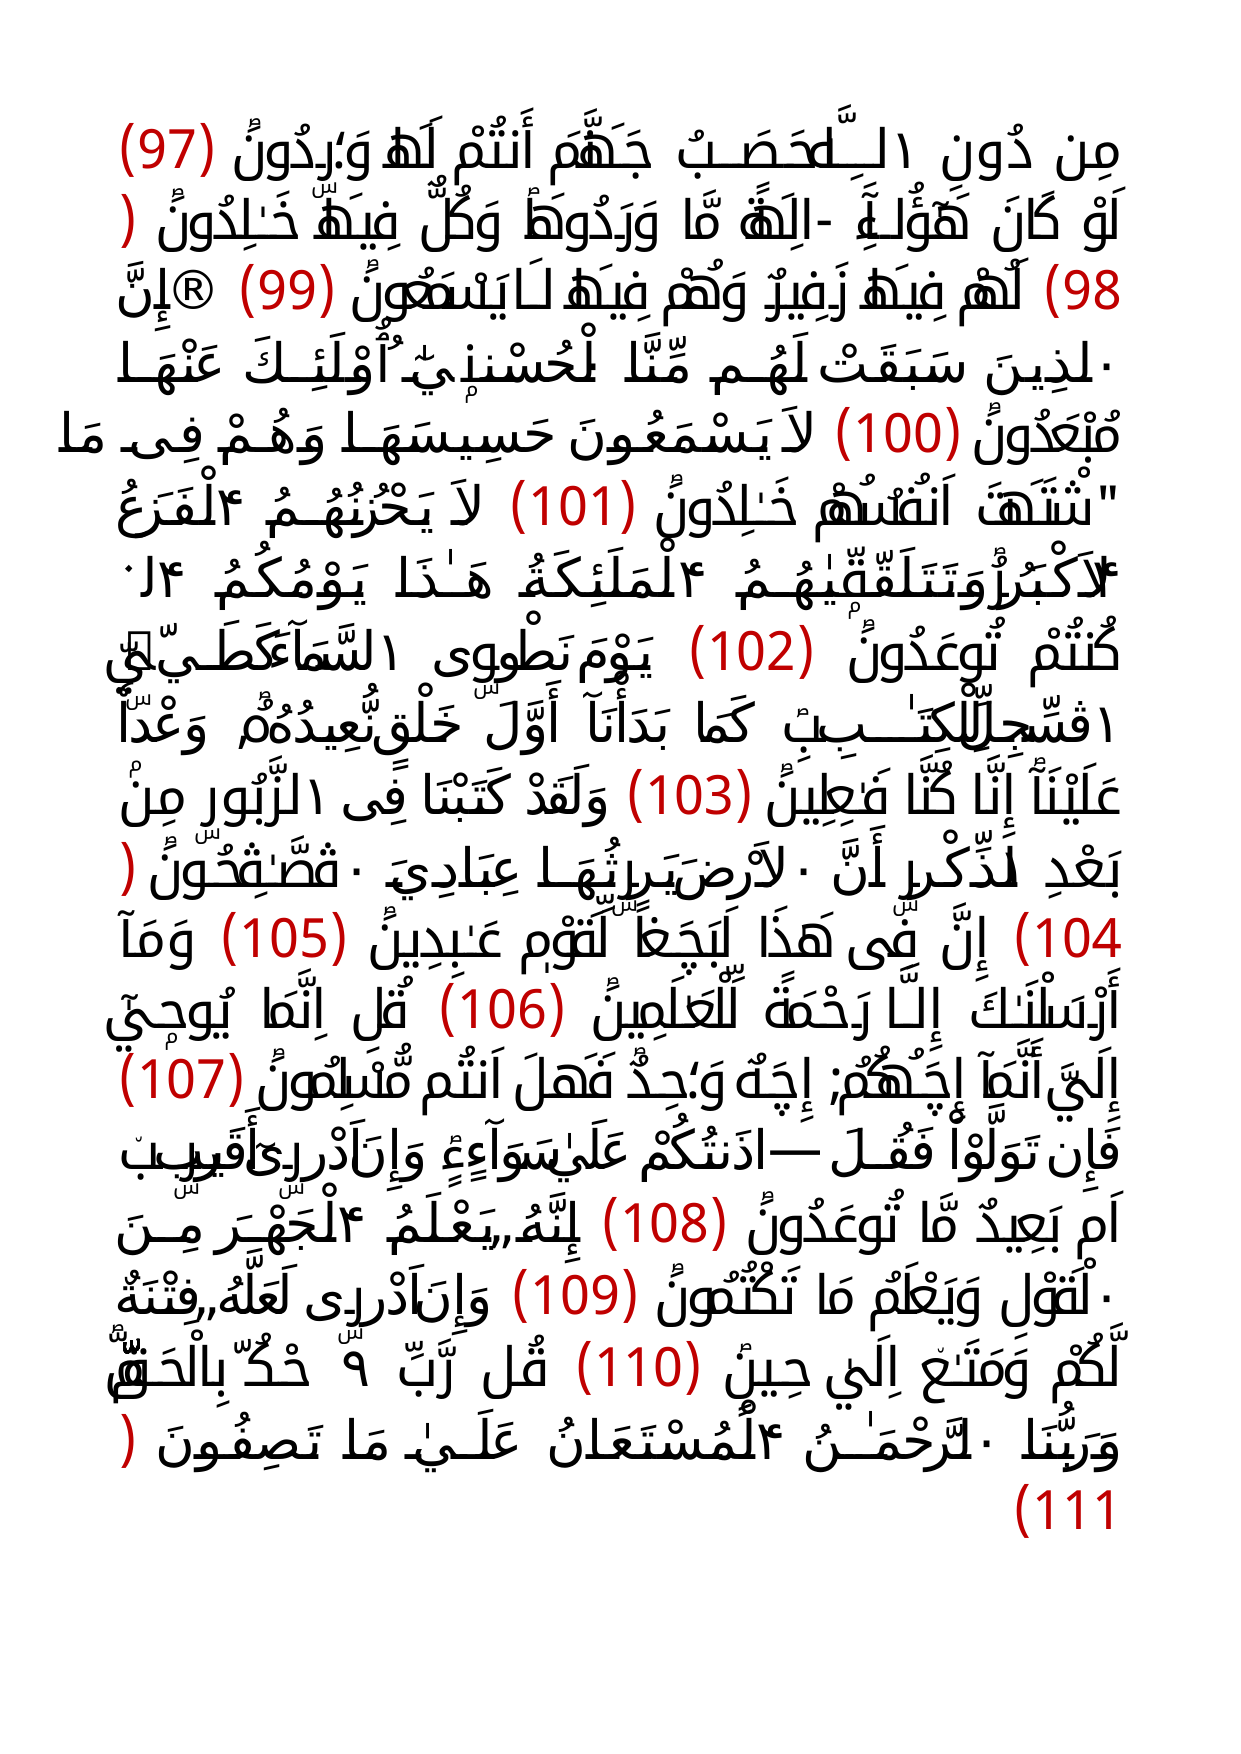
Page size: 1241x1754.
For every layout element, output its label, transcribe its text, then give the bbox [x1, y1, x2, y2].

text ¤ بِسْمِ ۱للَّهِ ۱لرَّحْمَـٰنِ ۱لرَّحِيمِ "قْتَرَبَ لِلنَّاسسسِ حِسَابُهُمْ وَهُمْ فِى غَفْلَةٍ مُّعْرۣضُونَؐ (1) مَا يَاتِيهِم مِّــن ذِكْرٍ مِّن رَّبِّهِم مُّحْدَثٖ اِلاَّ "سْتَمَعُوهُ وَهُمْ يَلْعَبُونَ (2) چَهِيَةً قُلُوبُهُمْؐ وَأَسَرُّواْ ۴ڤنَّجْوَي ۰لذِيــنَ ظَلَمُواْ هَــلْ هَـٰذَآ إِلاَّ بَشَرٌ مِّثْلُكُمُؐ; أَفَتَاتُونَ ۰ڤسِّحْرَ وَأَنتُمْ تُبْصِرُونَؐ (3) قُل رَّبِّى يَعْلَمُ ۴لْقَوْلَ فِى ۱لسَّمَآءِ وَالاَرْضِؐ وَهُوَ ۰لسَّمِيعُ ۴لْعَلِيمُؐ (4) بَلْ قَالُوٓاْ أَضْغَـٰــثُ أَحْچَمٙ بَلِ 'فْتَرۭيٰهُ بَلْ هُوَ شَاعِرٌؐ فَلْيَاتِنَا بِـَٔايَةٍ كَمَآ ٱُرْسِــلَ ۰لاَوَّلُونَؐ (5) مَآ ءَامَنَتْ قَبْلَهُم مِّن قَرْيَةٖ اَهْلَكْنَـٰهَآؐ أَفَهُمْ يُومِنُونَؐ (6) وَمَآ أَرْسَلْنَا قَبْلَكَ إِلاَّ رۣجَالًا يُوحۭيٰٓ إِلَيْهِمْ فَسْـَٔلُوٓاْ أَهْلَ ۰لذِّكْرۣ إِن كُنتُمْ لاَ تَعْلَمُونَؐ (7) وَمَا جَعَلْنَـٰهُمْ جَسَداً لاَّ يَاكُلُونَ ۰لطَّعَامَؐ وَمَا كَانُواْ خَـٰلِدِينَؐ (8) ثُمَّ صَدَقْنَـٰهُمُ ۴لْوَعْدَ فَأَنجَيْنَـٰهُمْ وَمَــن نَّشَآءُ وَأَهْلَكْنَا ۰لْمُسْرۣفِينَؐ (9) لَقَدَ اَنزَلْنَآ إِلَيْكُمْ كِتَـٰباً فِيهِ ذِكْرُكُمُؐ; أَفَلاَ تَعْقِلُونَؐ (10) وَكَمْ قَصَمْنَا مِن قَرْيَةٍ كَانَت ظَّالِمَةً وَأَنشَأْنَا بَعْدَهَا قَوْماٗ —اخَرۣينَؐ (11) فَلَمَّآ أَحَسُّواْ بَأْسَنَآ إِذَا هُم مِّنْهَا يَرْكُضُونَؐ (12) لاَ تَرْكُضُواْ وَارْجِعُوٓاْ إِلَــيٰ مَآ ٱُتْرۣفْتُمْ فِيهِ وَمَسَـٰكِنِكُمْ لَعَلَّكُمْ تُسْـَٔلُونَؐ (13) قَالُواْ يَـٰوَيْلَنَآ إِنَّا كُنَّا ظَـٰلِمِينَؐ (14) ® فَمَا زَالَت تِّلْكَ دَعْوۭيٰهُمْ حَتَّيٰ جَعَلْنَـٰهُمْ حَصِيداٗ خَـٰمِدِينَؐ (15) وَمَا خَلَقْنَا ۰لسَّمَآءَ وَالاَرْضَ وَمَا بَيْنَهُمَا چَعِبِينَؐ (16) لَوَ اَرَدْنَآ أَن نَّتَّخِذَ لَهْواً لاَّتَّخَذْنَـٰهُ مِــن لَّدُنَّآؐ إِن كُنَّا فَـٰعِلِينَؐ (17) بَلْ نَقْذِفُ بِالْحَقِّ عَلَي ۰لْبَـٰطِلِ فَيَدْمَغُهُ„ فَإِذَا هُوَ زَاهِقٌؐ وَلَكُمُ ۴لْوَيْـلُ مِمَّا تَصِفُونَؐ (18) وَلَهُ„ مَـن فِى ۱لسَّمَـٰوَ؛تِ وَالاَرْضِؐ وَمَنْ عِندَهُ„ لاَ يَسْتَكْبِرُونَ عَنْ عِبَادَتِهِ” وَلاَ يَسْتَحْسِرُونَؐ (19) يُسَبِّحُونَ ۰ليْلَ وَالنَّهَارَ لاَ يَفْتُرُونَؐ (20) أَمِ 'تَّخَذُوٓاْ ءَالِهَةً مِّــنَ ۰لاَرْضضضِ هُمْ يُنشِرُونَؐ (21) لَوْ كَانَ فِيهِمَآ ءَالِهَة٘ اِلاَّ ۰للَّهُ لَفَسَدَتَاؐ فَسُبْحَـٰــنَ ۰للَّهِ رَبِّ ۱لْعَرْشِ عَمَّا يَصِفُونَؐ (22) لاَ يُسْـَٔــلُ عَمَّا يَفْعَلُؐ وَهُمْ يُسْـَٔلُونَؐ (23) أَمِ 'تَّخَذُواْ مِن دُونِهِ“ ءَالِهَةًؐ قُــلْ هَاتُواْ بُرْهَـٰنَكُمْؐ هَـٰذَا ذِكْرُ مَن مَّعِى وَذِكْرُ مَن قَبْلِىؐ بَــلَ اَكْثَرُهُمْ لاَ يَعْلَمُونَ ۰لْحَقَّ فَهُم مُّعْرۣضُونَؐ (24) وَمَآ أَرْسَلْنَا مِــن قَبْلِــكَ مِن رَّسُولٖ اِلاَّ يُوحۭيٰٓ إِلَيْهِ أَنَّهُ„ لآَ إِچَهَ إِلٓاَّ أَنَا فَاعْبُدُونِؐ (25) وَقَالُواْ èتَّخَذَ ۰لرَّحْمَـٰنُ وَلَداًؐ سُبْحَـٰنَهُؐ, بَلْ عِبَادٌ مُّكْرَمُونَؐ (26) لاَ يَسْبِقُونَهُ„ بِالْقَوْلِ وَهُم بِأَمْرۣهِ” يَعْمَلُونَؐ (27) يَعْلَمُ مَا بَيْنَ أَيْدِيهِمْ وَمَا خَلْفَهُمْؐ وَلاَ يَشْفَعُونَ إِلاَّ لِمَنِ 'رْتَضۭيٰ وَهُم مِّــنْ خَشْيَتِهِ” مُشْفِقُونَؐ (28) وَمَنْ يَّقُلْ مِنْهُمُ; إِنِّـيَ إِچَهٌ مِّن دُونِهِ” فَذَ؛لِــكَ نَجْزۣيهِ جَهَنَّمَؐ كَذَ؛لِــكَ نَجْزۣى ۱لظَّـٰلِمِينَؐ (29) © أَوَلَمْ يَرَ ۰لذِيــنَ كَفَرُوٓاْ أَنَّ ۰لسَّمَـٰوَ؛تِ وَالاَرْضضضَ كَانَتَا رَتْقاً فَفَتَقْنَـٰهُمَاؐ وَجَعَلْنَا مِــنَ ۰لْمَآءِ كُلَّ شَيْءٖ حَي؉ّؐ اَفَلاَ يُومِنُونَؐ (30) وَجَعَلْنَا فِى ۱لاَرْضِ رَوَ؛سِيَ أَن تَمِيدَ بِهِمْؐ وَجَعَلْنَا فِيهَا فِجَاجاً سُبُلًا لَّعَلَّهُمْ يَهْتَدُونَؐ (31) وَجَعَلْنَا ۰لسَّمَآءَ سَقْفاً مَّحْفُوظاًؐ وَهُمْ عَــنَ —ايَـٰتِهَا مُعْرۣضُونَؐ (32) وَهُوَ ۰ﻟ﮲ خَلَقَ ۰ليْلَ وَالنَّهَارَ وَالشَّمْسَ وَالْقَمَرَؐ كُلٌّ فِى فَلَكٍ يَسْبَحُونَؐ (33) وَمَا جَعَلْنَا لِبَشَرٍ مِّــن قَبْلِــكَ ۰لْخُلْدَؐ أَفَإِيْن مِّــتَّ فَهُمُ ۴لْخَـٰلِدُونَؐ (34) كُلُّ نَفْــسٍ ذَآئِقَةُ ۴لْمَوْتِؐ وَنَبْلُوكُم بِالشَّرّۣ وَالْخَيْرۣ فِتْنَةًؐ وَإِلَيْنَا تُرْجَعُونَؐ (35) وَإِذَا رۭءۭاكَ ۰لذِيــنَ كَفَرُوٓاْ إِنْ يَّتَّخِذُونَــكَ إِلاَّ هُزُؤاٗؐ اَهَـٰذَا ۰ﻟ﮲ يَذْكُرُ ءَالِهَتَكُمْ وَهُم بِذِكْرۣ ۱لرَّحْمَـٰــنۣ هُمْ كَـٰفِرُونَؐ (36) خُلِقَ ۰لِانسَـٰنُ مِنْ عَجَــلٍؐ سَٱُوْرۣيكُمُ; ءَايَـٰتِى فَلاَ تَسْتَعْجِلُونِؐ (37) وَيَقُولُونَ مَتۭــيٰ هَـٰذَا ۰لْوَعْدُ إِن كُنتُمْ صَـٰدِقِينَؐ (38) لَوْ يَعْلَمُ ۴لذِيــنَ كَفَرُواْ حِيــنَ لاَ يَكُفُّونَ عَنْ وُّجُوهِهِمُ ۴لنَّارَ وَلاَ عَــن ظُهُورۣهِمْ وَلاَ هُمْ يُنصَرُونَؐ (39) بَـلْ تَاتِيهِم بَغْتَةً فَتَبْهَتُهُمْ فَلاَ يَسْتَطِيعُونَ رَدَّهَا وَلاَ هُمْ يُنظَرُونَؐ (40) وَلَقَدُ ۶سْتُهْزۣىَٔ بِرُسُلٍ مِّن قَبْلِكَ فَحَاقَ بِالذِيــنَ سَخِرُواْ مِنْهُم مَّا كَانُواْ بِهِ” يَسْتَهْزۣءُونَؐ (41) ® قُلْ مَنْ يَّكْلَؤُكُم بِاليْلِ وَالنَّهۭارۣ مِنَ ۰لرَّحْمَـٰنِؐ بَـلْ هُمْ عَن ذِكْرۣ رَبِّهِم مُّعْرۣضُونَؐ (42) أَمْ لَهُمُ; ءَالِهَةٌ تَمْنَعُهُم مِّن دُونِنَاؐ لاَ يَسْتَطِيعُونَ نَصْرَ أَنفُسِهِمْ وَلاَ هُم مِّنَّا يُصْحَبُونَؐ (43) بَلْ مَتَّعْنَا هَـٰٓؤُلآَءِ وَءَابَآءَهُمْ حَتَّيٰ طَالَ عَلَيْهِمُ ۴لْعُمُرُؐ أَفَلاَ يَرَوْنَ أَنَّا نَاتِى ۱لاَرْضضضَ نَنقُصُهَا مِنَ اَطْرَافِهَآؐ أَفَهُمُ ۴لْغَـٰلِبُونَؐ (44) قُـلِ اِنَّمَآ ٱُنذِرُكُم بِالْوَحْيِؐ وَلاَ يَسْمَعُ ۴لصُّمُّ ۴لدُّعَآءَ اۭذَا مَا يُنذَرُونَؐ (45) وَلَئِن مَّسَّتْهُمْ نَفْحَةٌ مِّــنْ عَذَابِ رَبِّــكَ لَيَقُولُنَّ يَـٰوَيْلَنَآ إِنَّا كُنَّا ظَـٰلِمِينَؐ (46) وَنَضَعُ ۴لْمَوَ؛زۣينَ ۰لْقِسْطَ لِيَوْمِ ۱لْقِيَـٰمَةِ فَلاَ تُظْلَمُ نَفْسٌ شَيْـٔاًؐ وَإِن كَانَ مِثْقَالُ حَبَّةٍ مِّنْ خَرْدَلٖ اَتَيْنَا بِهَا وَكَفۭيٰ بِنَا حَـٰسِبِينَؐ (47) وَلَقَدَ —اتَيْنَا مُوسۭيٰ وَهَـٰرُونَ ۰لْفُرْقَانَ وَضِيَآءً وَذِكْراً لِّلْمُتَّقِينَ (48) ۰لذِينَ يَخْشَوْنَ رَبَّهُم بِالْغَيْبِ وَهُم مِّــنَ ۰لسَّاعَةِ مُشْفِقُونَؐ (49) وَهَـٰذَا ذِكْرٌ مُّبَـٰرَككك٘ اَنزَلْنَـٰهُؐ أَفَأَنتُمْ لَهُ„ مُنكِرُونَؐ (50) ¥ وَلَقَدَ —اتَيْنَآ إِبْرَ؛هِيمَ رُشْدَهُ„ مِن قَبْلُ وَكُنَّا بِهِ” عَـٰلِمِينَؐ (51) إِذْ قَالَ لَأِبِيهِ وَقَوْمِهِ” مَا هَـٰذِهِ ۱لتَّمَاثِيلُ ۴لتِىٓ أَنتُمْ لَهَا عَـٰكِفُونَؐ (52) قَالُواْ وَجَدْنَآ ءَابَآءَنَا لَهَا عَـٰبِدِينَؐ (53) قَالَ لَقَدْ كُنتُمُ; أَنتُمْ وَءَابَآؤُكُمْ فِى ضَچَـلٍ مُّبِينٍؐ (54) قَالُوٓاْ أَجِيؔتَنَا بِالْحَقِّ أَمَ اَنتَ مِــنَ ۰لچَّـعِبِينَؐ (55) قَالَ بَل رَّبُّكُمْ رَبُّ ۴لسَّمَـٰوَ؛تِ وَالاَرْضِ ۱ﻟ﮲ فَطَرَهُنَّؐ وَأَنَا عَلَــيٰ ذَ؛لِكُم مِّنَ ۰لشَّـٰهِدِينَؐ (56) وَتَاللَّهِ لَأَكِيدَنَّ أَصْنَـٰمَكُم بَعْدَ أَن تُوَلُّواْ مُدْبِـرۣينَؐ (57) فَجَعَلَهُمْ جُذَ؛ذاٗ اِلاَّ كَبِيراً لَّهُمْ لَعَلَّهُمُ; إِلَيْهِ يَرْجِعُونَؐ (58) قَالُواْ مَـن فَعَلَ هَـٰذَا بِـَٔالِهَتِنَآ إِنَّهُ„ لَمِــنَ ۰لظَّـٰلِمِينَؐ (59) قَالُواْ سَمِعْنَا فَتيً يَذْكُرُهُمْ يُقَالُ لَهُ; إِبْرَ؛هِيمُؐ (60) قَالُواْ فَاتُواْ بِهِ” عَلَــيٰٓ أَعْيُـنِ ۱لنَّاسسسِ لَعَلَّهُمْ يَشْهَدُونَؐ (61) قَالُوٓاْ ءَآنــتَ فَعَلْــتَ هَـٰذَا بِـَٔالِهَتِنَا يَـٰٓإِبْرَ؛هِيمُؐ (62) قَالَ بَلْ فَعَلَهُ„ كَبِيرُهُمْ هَـٰذَا فَسْـَٔلُوهُمُ; إِن كَانُواْ يَنطِقُونَؐ (63) فَرَجَعُوٓاْ إِلَــيٰٓ أَنفُسِهِمْ فَقَالُوٓاْ إِنَّكُمُ; أَنتُمُ ۴لظَّـٰلِمُونَؐ (64) ثُمَّ نُكِسُواْ عَلَيٰ رُءُوسِهِمْؐ لَقَدْ عَلِمْتَ مَا هَـٰٓؤُلآَءِ يَنطِقُونَؐ (65) قَالَ أَفَتَعْبُدُونَ مِن دُونِ ۱للَّهِ مَا لاَ يَنفَعُكُمْ شَيْـٔاً وَلاَ يَضُرُّكُمُؐ; ٱُفٍّ لَّكُمْ وَلِمَا تَعْبُدُونَ مِن دُونِ ۱للَّهِؐ أَفَلاَ تَعْقِلُونَؐ (66) قَالُواْ حَرّۣقُوهُ وَانصُرُوٓاْ ءَالِهَتَكُمُ; إِن كُنتُمْ فَـٰعِلِينَؐ (67) قُلْنَا يَـٰنَارُ كُونِى بَرْداً وَسَچَماٗ عَلَيٰٓ إِبْرَ؛هِيمَؐ (68) وَأَرَادُواْ بِهِ” كَيْداً فَجَعَلْنَـٰهُمُ ۴لاَخْسَرۣينَؐ (69) وَنَجَّيْنَـٰهُ وَلُوطاٗ اِلَــي ۰لاَرْضِ ۱لتِى بَـٰرَكْنَا فِيهَا لِلْعَـٰلَمِينَؐ (70) وَوَهَبْنَا لَهُ; إِسْحَـٰقَؐ وَيَعْقُوبَ نَافِلَةًؐ وَكُلًاّ جَعَلْنَا صَـٰڤِحِينَؐ (71) ® وَجَعَلْنَـٰهُمُ; أَئمَّةً يَهْدُونَ بِأَمْرۣنَاؐ وَأَوْحَيْنَآ إِلَيْهِمْ فِعْــلَ ۰لْخَيْرَ؛تِ وَإِقَامَ ۰لصَّلَوٰةِ وَإِيتَآءَ ۰لزَّكَوٰةِؐ وَكَانُواْ لَنَا عَـٰبِدِينَؐ (72) وَلُوطاٗ —اتَيْنَـٰهُ حُكْماً وَعِلْماًؐ وَنَجَّيْنَـٰهُ مِــنَ ۰لْقَرْيَةِ ۱لتِى كَانَت تَّعْمَــلُ ۴لْخَبَـٰٓئِثَؐ إِنَّهُمْ كَانُواْ قَوْمَ سَوْءٍ فَـٰسِقِينَؐ (73) وَأَدْخَلْنَـٰهُ فِى رَحْمَتِنَآؐ إِنَّهُ„ مِــنَ ۰ڤصَّـٰڤِحِينَؐ (74) وَنُوحاٗ اِذْ نَادۭيٰ مِن قَبْلُ فَاسْتَجَبْنَا لَهُ„ فَنَجَّيْنَـٰهُ وَأَهْلَهُ„ مِــنَ ۰لْكَرْبِ ۱لْعَظِيمِؐ (75) وَنَصَرْنَـٰهُ مِنَ ۰لْقَوْمِ ۱لذِيــنَ كَذَّبُواْ بِـَٔايَـٰتِنَآؐ إِنَّهُمْ كَانُواْ قَوْمَ سَوْءٍ فَأَغْرَقْنَـٰهُمُ; أَجْمَعِينَؐ (76) وَدَاوُﹼدَ وَ سُلَيْمَـٰنَ إِذْ يَحْكُمَـٰنِ فِى ۱لْحَرْثِ إِذْ نَفَشَتْ فِيهِ غَنَمُ ۴لْقَوْمِؐ وَكُنَّا لِحُكْمِهِمْ شَـٰهِدِينَؐ (77) فَفَهَّمْنَـٰهَا سُلَيْمَـٰنَؐ وَكُلٗاّ —اتَيْنَا حُكْماً وَعِلْماًؐ وَسَخَّرْنَا مَعَ دَاوُﹼدَ ۰لْجِبَالَ يُسَبِّحْنَ وَالطَّيْرَؐ وَكُنَّا فَـٰعِلِينَؐ (78) وَعَلَّمْنَـٰهُ صَنْعَةَ لَبُوسسسٍ لَّكُمْ ڤِيُحْصِنَكُم مِّنۢ بَأْسِكُمْؐ فَهَــلَ اَنتُمْ شَـٰكِرُونَؐ (79) وَلِسُلَيْمَـٰنَ ۰لرّۣيحَ عَاصِفَةً تَجْرۣى بِأَمْرۣهِ“ إِلَــي ۰لاَرْضِ ۱لتِى بَـٰرَكْنَا فِيهَاؐ وَكُنَّا بِكُلِّ شَيْءٖ عَـٰلِمِينَؐ (80) وَمِــنَ ۰لشَّيَـٰطِيــنۣ مَنْ يَّغُوصُونَ لَهُ„ وَيَعْمَلُونَ عَمَلًا دُونَ ذَ؛لِــكَؐ وَكُنَّا لَهُمْ حَـٰفِظِينَؐ (81) وَأَيُّوبَ إِذْ نَادۭيٰ رَبَّهُ; أَنِّى مَسَّنِــيَ ۰لضُّرُّ وَأَنــتَ أَرْحَمُ ۴لرَّ؛حِمِينَؐ (82) فَاسْتَجَبْنَا لَهُ„ فَكَشَفْنَا مَا بِهِ” مِــن ضُر؊ّؐ وَءَاتَيْنَـٰهُ أَهْلَهُ„ وَمِثْلَهُم مَّعَهُمْ رَحْمَةً مِّــنْ عِندِنَا وَذِكْرۭيٰ لِلْعَـٰبِدِينَؐ (83) وَإِسْمَـٰعِيلَ وَإِدْرۣيسَ وَذَا ۰لْكِفْلِؐ كُـلٌّ مِّنَ ۰لصَّـٰبِـرۣينَؐ (84) وَأَدْخَلْنَـٰهُمْ فِى رَحْمَتِنَآؐ إِنَّهُم مِّــنَ ۰ڤصَّـٰڤِحِينَؐ (85) © وَذَا ۰لنُّونِ إِذ ذَّهَبَ مُغَـٰضِباً فَظَنَّ أَن لَّــن نَّقْدِرَ عَلَيْهِ فَنَادۭيٰ فِى ۱لظُّلُمَـٰــتِ أَن لٓاَّ إِچَهَ إِلٓاَّ أَنــتَ سُبْحَـٰنَكَ إِنِّى كُنــتُ مِــنَ ۰لظَّـٰلِمِينَؐ (86) فَاسْتَجَبْنَا لَهُ„ وَنَجَّيْنَـٰهُ مِــنَ ۰لْغَم؋ّؐ وَكَذَ؛لِــكَ نُنجِى ۱لْمُومِنِينَؐ (87) وَزَكَرۣيَّآءَ اۭذْ نَادۭيٰ رَبَّهُ„ رَبِّ لاَ تَذَرْنِى فَرْداً وَأَنــتَ خَيْرُ ۴لْوَ؛رۣثِينَؐ (88) فَاسْتَجَبْنَا لَهُ„ وَوَهَبْنَا لَهُ„ يَحْيۭيٰ وَأَصْڤَحْنَا لَهُ„ زَوْجَهُؐ; إِنَّهُمْ كَانُواْ يُسَـٰرۣعُونَ فِى ۱لْخَيْرَ؛تتتِ وَيَدْعُونَنَا رَغَباً وَرَهَباً وَكَانُواْ لَنَا خَـٰشِعِينَؐ (89) وَالتِىٓ أَحْصَنَــتْ فَرْجَهَا فَنَفَخْنَا فِيهَا مِن رُّوحِنَا وَجَعَلْنَـٰهَا وَابْنَهَآ ءَايَةً لِّلْعَـٰلَمِينَؐ (90) إِنننَّ هَـٰذِهِ“ ٱُمَّتُكُمُ; ٱُمَّةً وَ؛حِدَةًؐ وَأَنَا رَبُّكُمْ فَاعْبُدُونِؐ (91) وَتَقَطَّعُوٓاْ أَمْرَهُم بَيْنَهُمْؐ كُلّﹲ اِلَيْنَا رَ؛جِعُونَؐ (92) فَمَنْ يَّعْمَلْ مِنَ ۰ڤصَّـٰڤِحَـٰــتِ وَهُوَ مُومِنٌ فَلاَ كُفْرَانَ لِسَعْيِهِؐ” وَإِنَّا لَهُ„ كَـٰتِبُونَؐ (93) وَحَرَ؛م٘ عَلَيٰ قَرْيَةٖ اَهْلَكْنَـٰهَآ أَنَّهُمْ لاَ يَرْجِعُونَؐ (94) حَتَّيٰٓ إِذَا فُتِحَــتْ يَاجُوجُ وَمَاجُوجُ وَهُم مِّــن كُــلّۣ حَدَبٍ يَنسِلُونَ (95) وَاقْتَرَبَ ۰لْوَعْدُ ۴لْحَقُّ فَإِذَا هِيَ شَـٰخِصَة٘ اَبْصَـٰرُ ۴لذِيــنَ كَفَرُواْ يَـٰوَيْلَنَا قَدْ كُنَّا فِى غَفْلَةٍ مِّــنْ هَـٰذَا بَــلْ كُنَّا ظَـٰلِمِينَؐ (96) إِنَّكُمْ وَمَا تَعْبُدُونَ مِن دُونِ ۱للَّهِ حَصَــبُ جَهَنَّمَ أَنتُمْ لَهَا وَ؛رۣدُونَؐ (97) لَوْ كَانَ هَـٰٓؤُلآَءِ -الِهَةً مَّا وَرَدُوهَاؐ وَكُلٌّ فِيهَا خَـٰلِدُونَؐ (98) لَهُمْ فِيهَا زَفِيرٌ وَهُمْ فِيهَا لاَ يَسْمَعُونَؐ (99) ® إِنَّ ۰لذِينَ سَبَقَتْ لَهُم مِّنَّا ۰لْحُسْنۭيٰٓ ٱُوْلَئِــكَ عَنْهَا مُبْعَدُونَؐ (100) لاَ يَسْمَعُونَ حَسِيسَهَا وَهُمْ فِى مَا "شْتَهَتَ اَنفُسُهُمْ خَـٰلِدُونَؐ (101) لاَ يَحْزُنُهُمُ ۴لْفَزَعُ ۴لاَكْبَرُؐ وَتَتَلَقّۭيٰهُمُ ۴لْمَلَئِكَةُ هَـٰذَا يَوْمُكُمُ ۴ﻟ﮲ كُنتُمْ تُوعَدُونَؐ (102) يَوْمَ نَطْوۣى ۱لسَّمَآءَ كَطَــيّۣ ۱ڤسِّجِلِّ لِلْكِتَـٰـــبِؐ كَمَا بَدَأْنَآ أَوَّلَ خَلْقٍ نُّعِيدُهُؐ, وَعْداٗ عَلَيْنَآؐ إِنَّا كُنَّا فَـٰعِلِينَؐ (103) وَلَقَدْ كَتَبْنَا فِى ۱لزَّبُورۣ مِنۢ بَعْدِ ۱لذِّكْرۣ أَنَّ ۰لاَرْضَ يَرۣثُهَا عِبَادِيَ ۰ڤصَّـٰڤِحُونَؐ (104) إِنَّ فِى هَـٰذَا لَبَچَغاً لِّقَوْمٖ عَـٰبِدِينَؐ (105) وَمَآ أَرْسَلْنَـٰكَ إِلاَّ رَحْمَةً لِّلْعَـٰلَمِينَؐ (106) قُلِ اِنَّمَا يُوحۭيٰٓ إِلَيَّ أَنَّمَآ إِچَهُكُمُ; إِچَهٌ وَ؛حِدٌؐ فَهَــلَ اَنتُم مُّسْلِمُونَؐ (107) فَإِن تَوَلَّوْاْ فَقُــلَ —اذَنتُكُمْ عَلَيٰ سَوَآءٍؐ وَإِنَ اَدْرۣىٓ أَقَرۣيب٘ اَم بَعِيدٌ مَّا تُوعَدُونَؐ (108) إِنَّهُ„ يَعْلَمُ ۴لْجَهْرَ مِــنَ ۰لْقَوْلِ وَيَعْلَمُ مَا تَكْتُمُونَؐ (109) وَإِنَ اَدْرۣى لَعَلَّهُ„ فِتْنَةٌ لَّكُمْ وَمَتَـٰع٘ اِلَيٰ حِينٍؐ (110) قُل رَّبِّ ۹حْكُم بِالْحَقﱢّؐ وَرَبُّنَا ۰لرَّحْمَـٰــنُ ۴لْمُسْتَعَانُ عَلَــيٰ مَا تَصِفُونَ (111) [118, 118, 1122, 1552]
